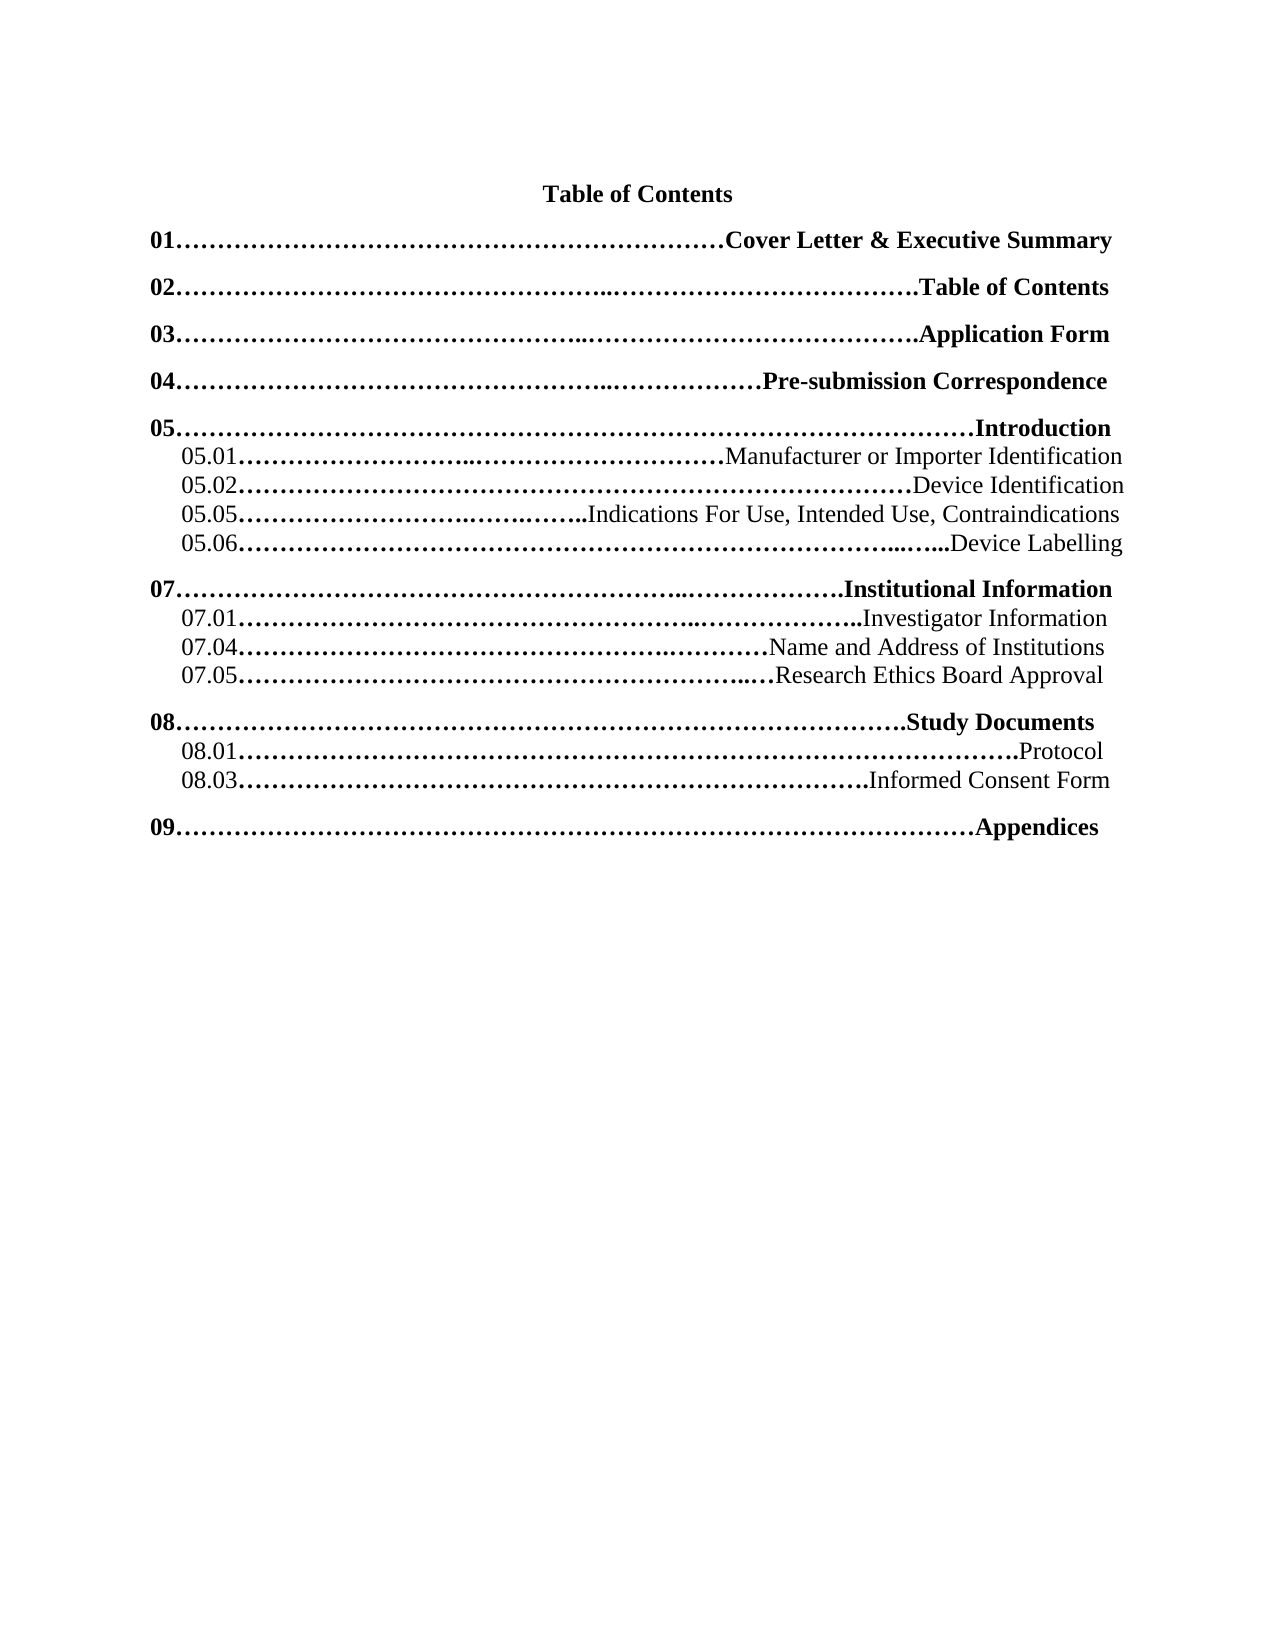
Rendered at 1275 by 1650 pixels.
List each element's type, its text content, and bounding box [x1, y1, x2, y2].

text 05……………………………………………………………………………………Introduction 05.01………………………..…………………………Manufacturer or Importer Identification 05.02………………………………………………………………………Device Identification 05.05……………………….…….……..Indications For Use, Intended Use, Contraindications 05.06……………………………………………………………………...…...Device Labelling [150, 413, 1125, 556]
text 07……………………………………………………..……………….Institutional Information 07.01………………………………………………..………………..Investigator Information 07.04…………………………………………….…………Name and Address of Institutions 07.05……………………………………………………..…Research Ethics Board Approval [150, 574, 1125, 689]
text 09……………………………………………………………………………………Appendices [150, 812, 1125, 840]
text 02……………………………………………..……………………………….Table of Contents [150, 272, 1125, 301]
text 01…………………………………………………………Cover Letter & Executive Summary [150, 226, 1125, 254]
text 03…………………………………………..………………………………….Application Form [150, 319, 1125, 348]
text Table of Contents [150, 179, 1125, 207]
text 08…………………………………………………………………………….Study Documents 08.01………………………………………………………………………………….Protocol 08.03………………………………………………………………….Informed Consent Form [150, 707, 1125, 794]
text 04……………………………………………..………………Pre-submission Correspondence [150, 366, 1125, 394]
